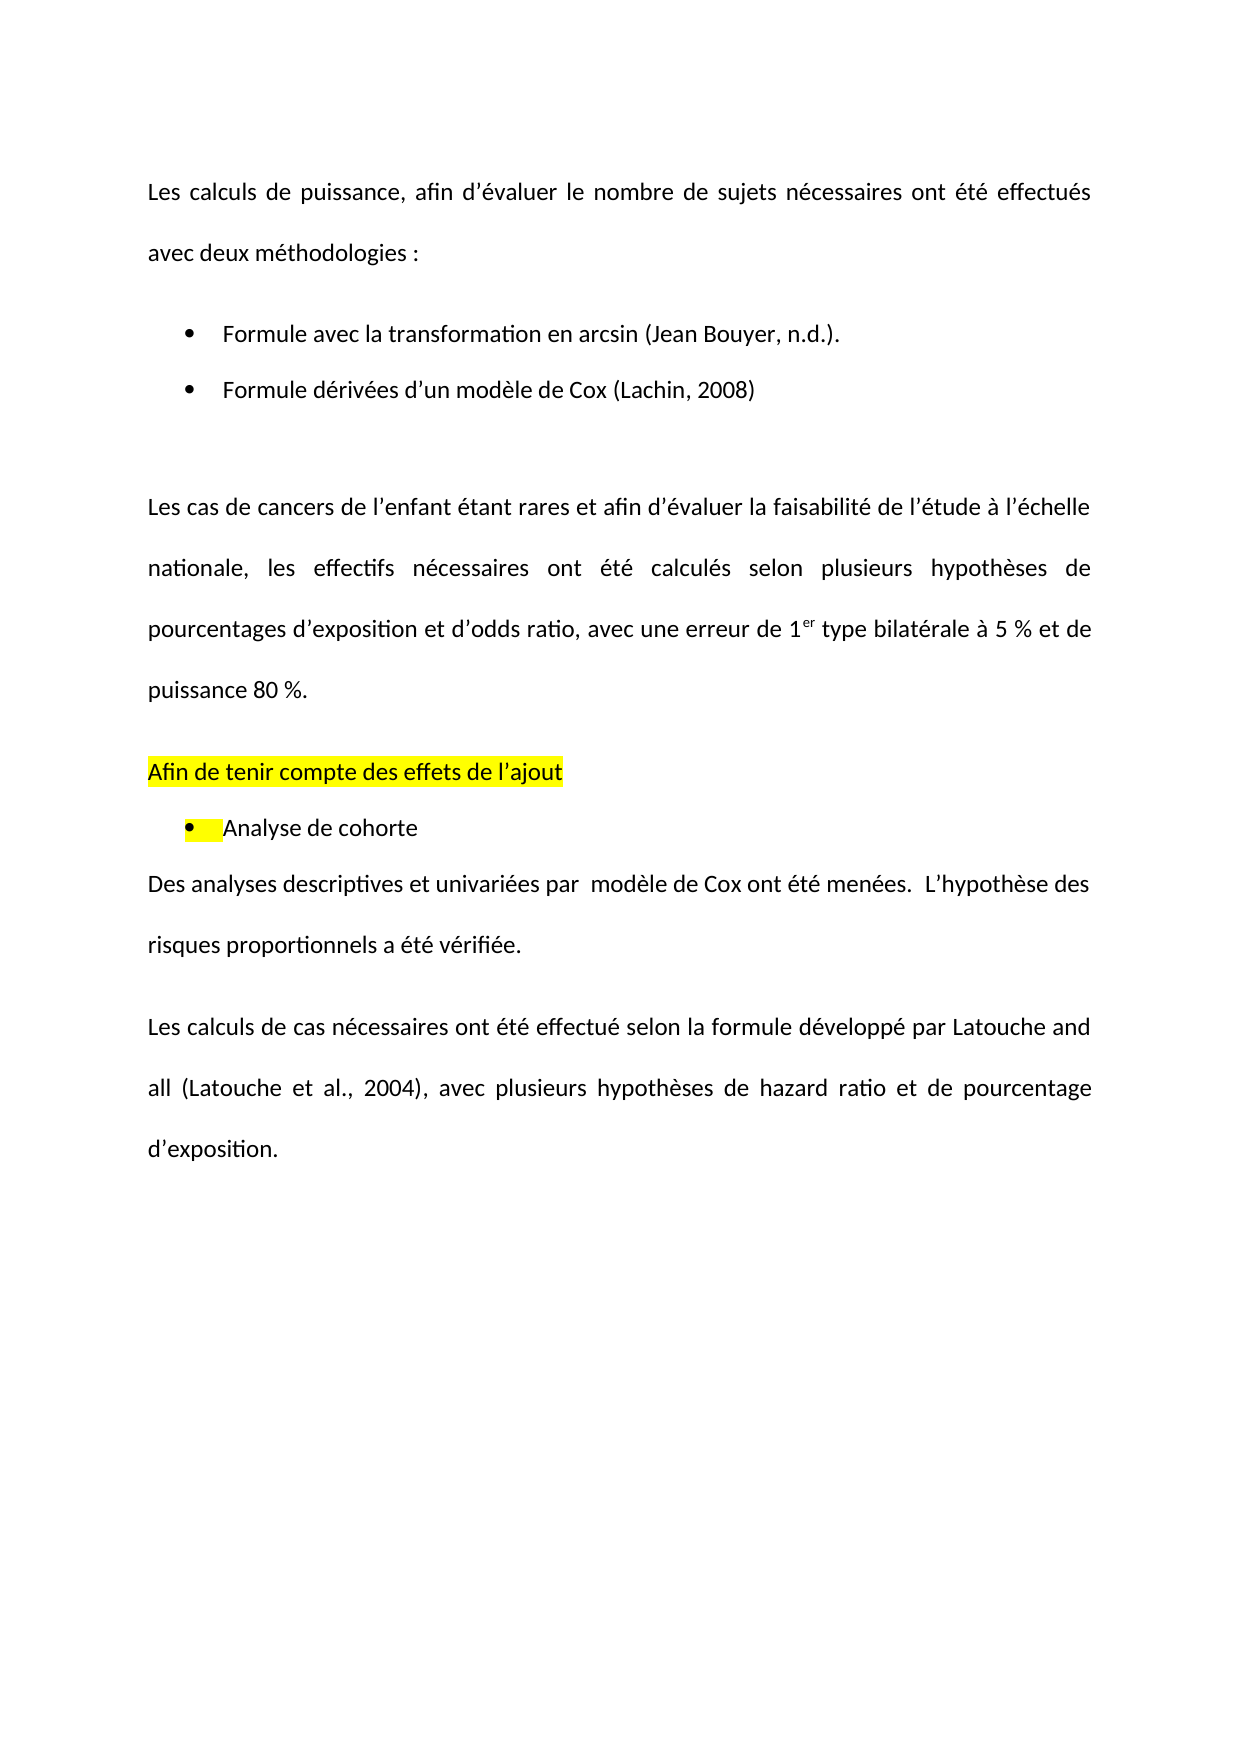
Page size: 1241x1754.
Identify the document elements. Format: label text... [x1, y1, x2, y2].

list Formule avec la transformation en arcsin (Jean Bouyer, n.d.). [185, 318, 1093, 349]
text Les cas de cancers de l’enfant étant rares et afin d’évaluer la faisabilité de l’étude à l’échelle nationale, les effectifs nécessaires ont été calculés selon plusieurs hypothèses de pourcentages d’exposition et d’odds ratio, avec une erreur de 1er type bilatérale à 5 % et de puissance 80 %. [148, 430, 1093, 705]
text Les calculs de puissance, afin d’évaluer le nombre de sujets nécessaires ont été effectués avec deux méthodologies : [148, 176, 1093, 267]
text Des analyses descriptives et univariées par modèle de Cox ont été menées. L’hypothèse des risques proportionnels a été vérifiée. [148, 868, 1093, 959]
text Afin de tenir compte des effets de l’ajout [148, 756, 1093, 787]
list Analyse de cohorte [185, 812, 1093, 843]
list Formule dérivées d’un modèle de Cox (Lachin, 2008) [185, 374, 1093, 405]
text Les calculs de cas nécessaires ont été effectué selon la formule développé par Latouche and all (Latouche et al., 2004), avec plusieurs hypothèses de hazard ratio et de pourcentage d’exposition. [148, 1011, 1093, 1163]
